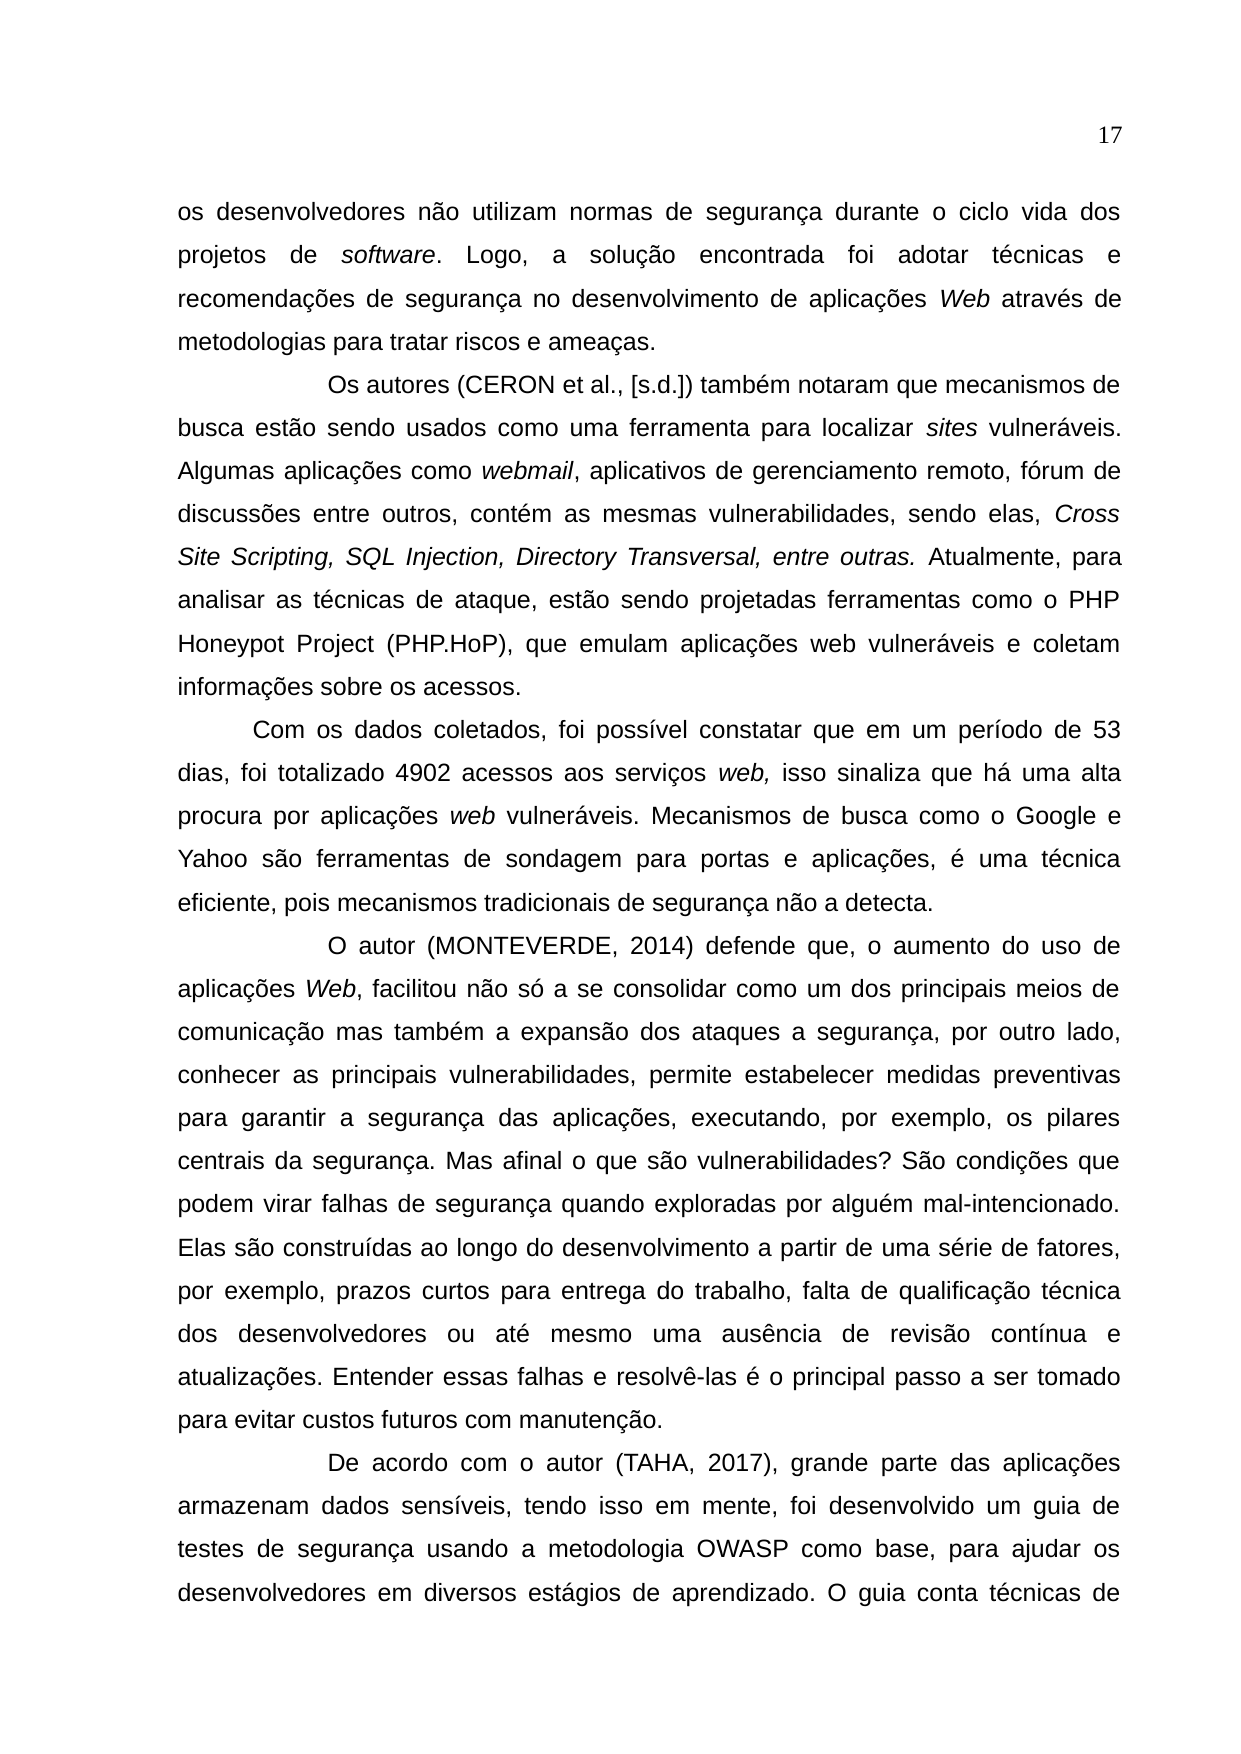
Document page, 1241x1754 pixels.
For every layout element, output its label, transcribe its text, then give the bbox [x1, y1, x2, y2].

text Os autores (CERON et al., [s.d.]) também notaram que mecanismos de busca estão sendo usados como uma ferramenta para localizar sites vulneráveis. Algumas aplicações como webmail, aplicativos de gerenciamento remoto, fórum de discussões entre outros, contém as mesmas vulnerabilidades, sendo elas, Cross Site Scripting, SQL Injection, Directory Transversal, entre outras. Atualmente, para analisar as técnicas de ataque, estão sendo projetadas ferramentas como o PHP Honeypot Project (PHP.HoP), que emulam aplicações web vulneráveis e coletam informações sobre os acessos. [177, 370, 1122, 701]
text Com os dados coletados, foi possível constatar que em um período de 53 dias, foi totalizado 4902 acessos aos serviços web, isso sinaliza que há uma alta procura por aplicações web vulneráveis. Mecanismos de busca como o Google e Yahoo são ferramentas de sondagem para portas e aplicações, é uma técnica eficiente, pois mecanismos tradicionais de segurança não a detecta. [177, 715, 1122, 916]
text O autor (MONTEVERDE, 2014) defende que, o aumento do uso de aplicações Web, facilitou não só a se consolidar como um dos principais meios de comunicação mas também a expansão dos ataques a segurança, por outro lado, conhecer as principais vulnerabilidades, permite estabelecer medidas preventivas para garantir a segurança das aplicações, executando, por exemplo, os pilares centrais da segurança. Mas afinal o que são vulnerabilidades? São condições que podem virar falhas de segurança quando exploradas por alguém mal-intencionado. Elas são construídas ao longo do desenvolvimento a partir de uma série de fatores, por exemplo, prazos curtos para entrega do trabalho, falta de qualificação técnica dos desenvolvedores ou até mesmo uma ausência de revisão contínua e atualizações. Entender essas falhas e resolvê-las é o principal passo a ser tomado para evitar custos futuros com manutenção. [177, 931, 1122, 1434]
text De acordo com o autor (TAHA, 2017), grande parte das aplicações armazenam dados sensíveis, tendo isso em mente, foi desenvolvido um guia de testes de segurança usando a metodologia OWASP como base, para ajudar os desenvolvedores em diversos estágios de aprendizado. O guia conta técnicas de [177, 1448, 1122, 1606]
text os desenvolvedores não utilizam normas de segurança durante o ciclo vida dos projetos de software. Logo, a solução encontrada foi adotar técnicas e recomendações de segurança no desenvolvimento de aplicações Web através de metodologias para tratar riscos e ameaças. [177, 197, 1122, 356]
